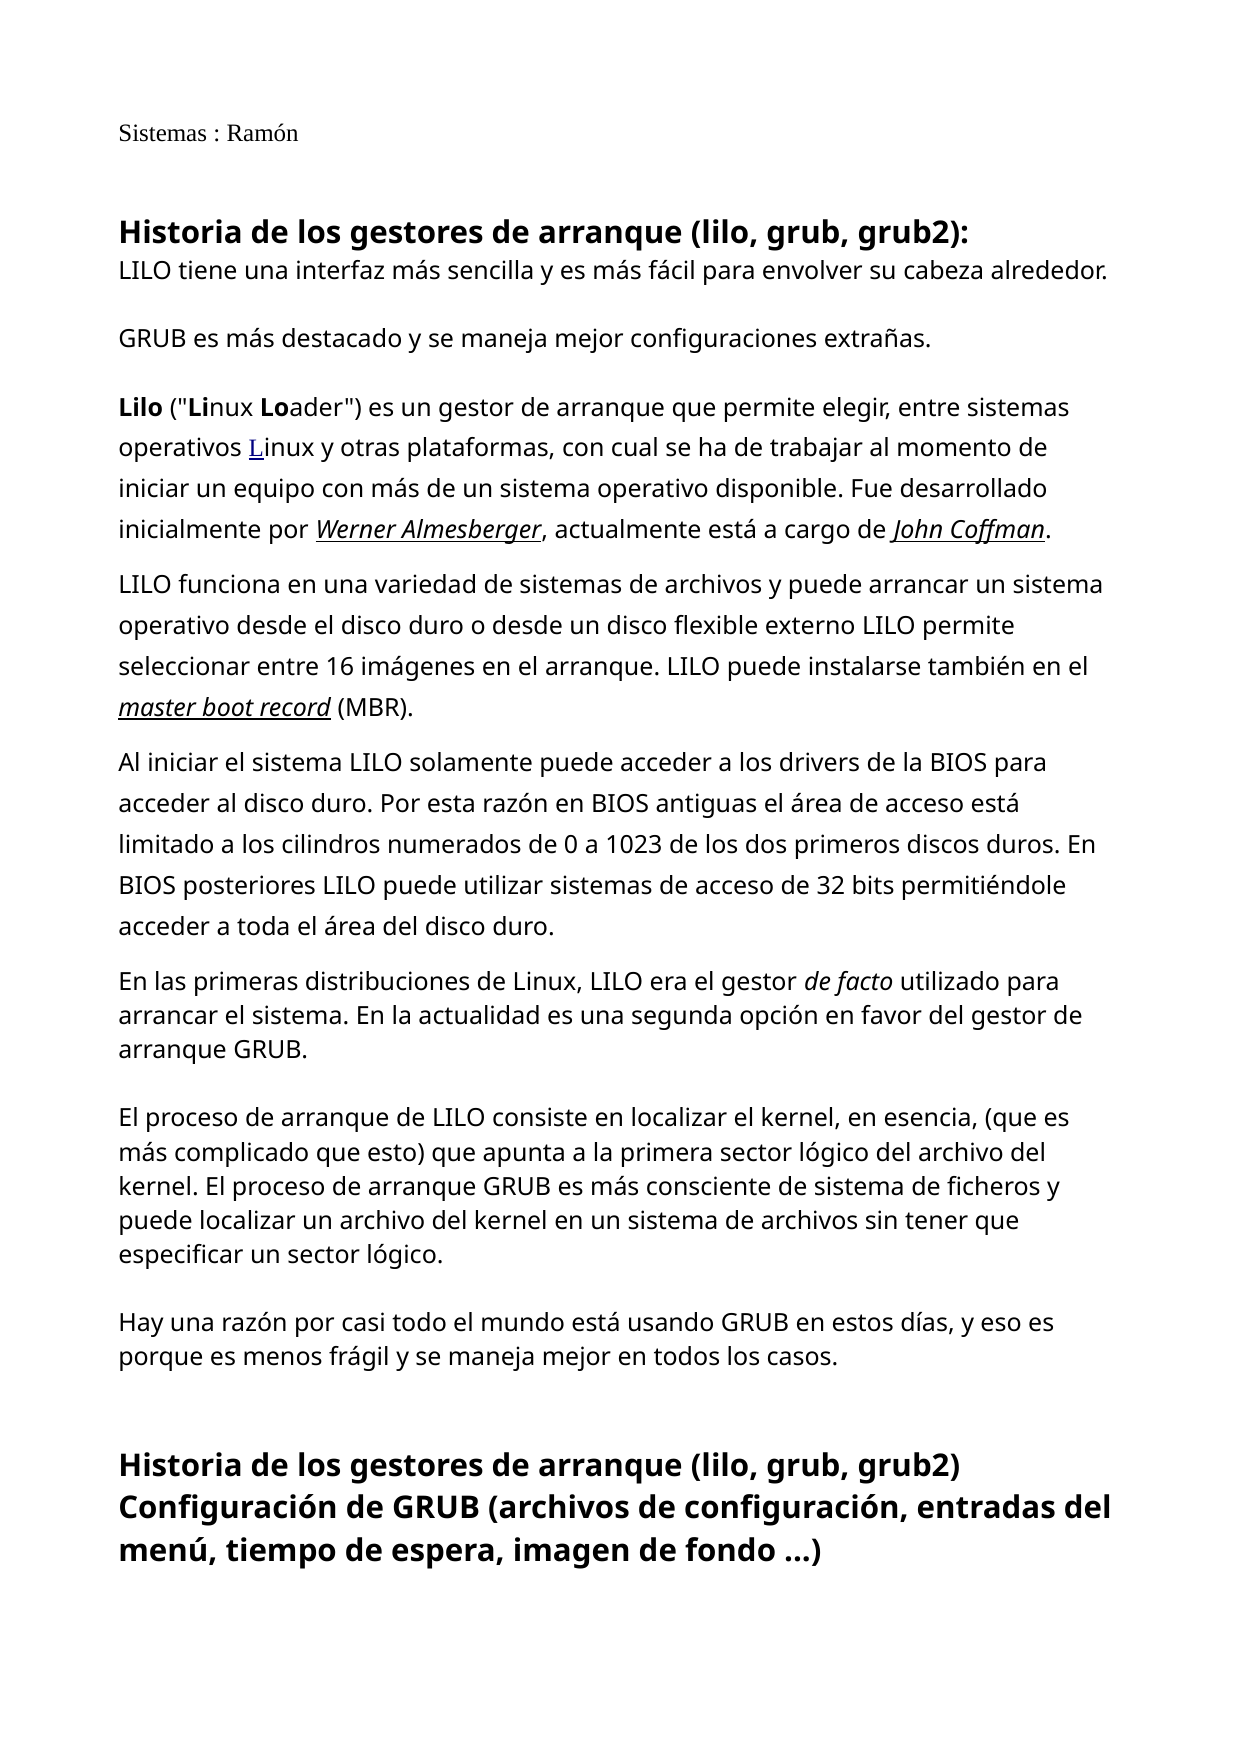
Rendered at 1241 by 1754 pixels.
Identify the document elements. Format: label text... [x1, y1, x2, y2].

text LILO tiene una interfaz más sencilla y es más fácil para envolver su cabeza alrededor. GRUB es más destacado y se maneja mejor configuraciones extrañas. [118, 253, 1122, 389]
text Lilo ("Linux Loader") es un gestor de arranque que permite elegir, entre sistemas operativos Linux y otras plataformas, con cual se ha de trabajar al momento de iniciar un equipo con más de un sistema operativo disponible. Fue desarrollado inicialmente por Werner Almesberger, actualmente está a cargo de John Coffman. [118, 389, 1122, 546]
text En las primeras distribuciones de Linux, LILO era el gestor de facto utilizado para arrancar el sistema. En la actualidad es una segunda opción en favor del gestor de arranque GRUB. [118, 964, 1122, 1100]
text LILO funciona en una variedad de sistemas de archivos y puede arrancar un sistema operativo desde el disco duro o desde un disco flexible externo LILO permite seleccionar entre 16 imágenes en el arranque. LILO puede instalarse también en el master boot record (MBR). [118, 567, 1122, 724]
text Historia de los gestores de arranque (lilo, grub, grub2): [118, 210, 1122, 253]
text Al iniciar el sistema LILO solamente puede acceder a los drivers de la BIOS para acceder al disco duro. Por esta razón en BIOS antiguas el área de acceso está limitado a los cilindros numerados de 0 a 1023 de los dos primeros discos duros. En BIOS posteriores LILO puede utilizar sistemas de acceso de 32 bits permitiéndole acceder a toda el área del disco duro. [118, 745, 1122, 942]
text El proceso de arranque de LILO consiste en localizar el kernel, en esencia, (que es más complicado que esto) que apunta a la primera sector lógico del archivo del kernel. El proceso de arranque GRUB es más consciente de sistema de ficheros y puede localizar un archivo del kernel en un sistema de archivos sin tener que especificar un sector lógico. Hay una razón por casi todo el mundo está usando GRUB en estos días, y eso es porque es menos frágil y se maneja mejor en todos los casos. [118, 1100, 1122, 1373]
text Historia de los gestores de arranque (lilo, grub, grub2) Configuración de GRUB (archivos de configuración, entradas del menú, tiempo de espera, imagen de fondo ...) [118, 1443, 1122, 1570]
